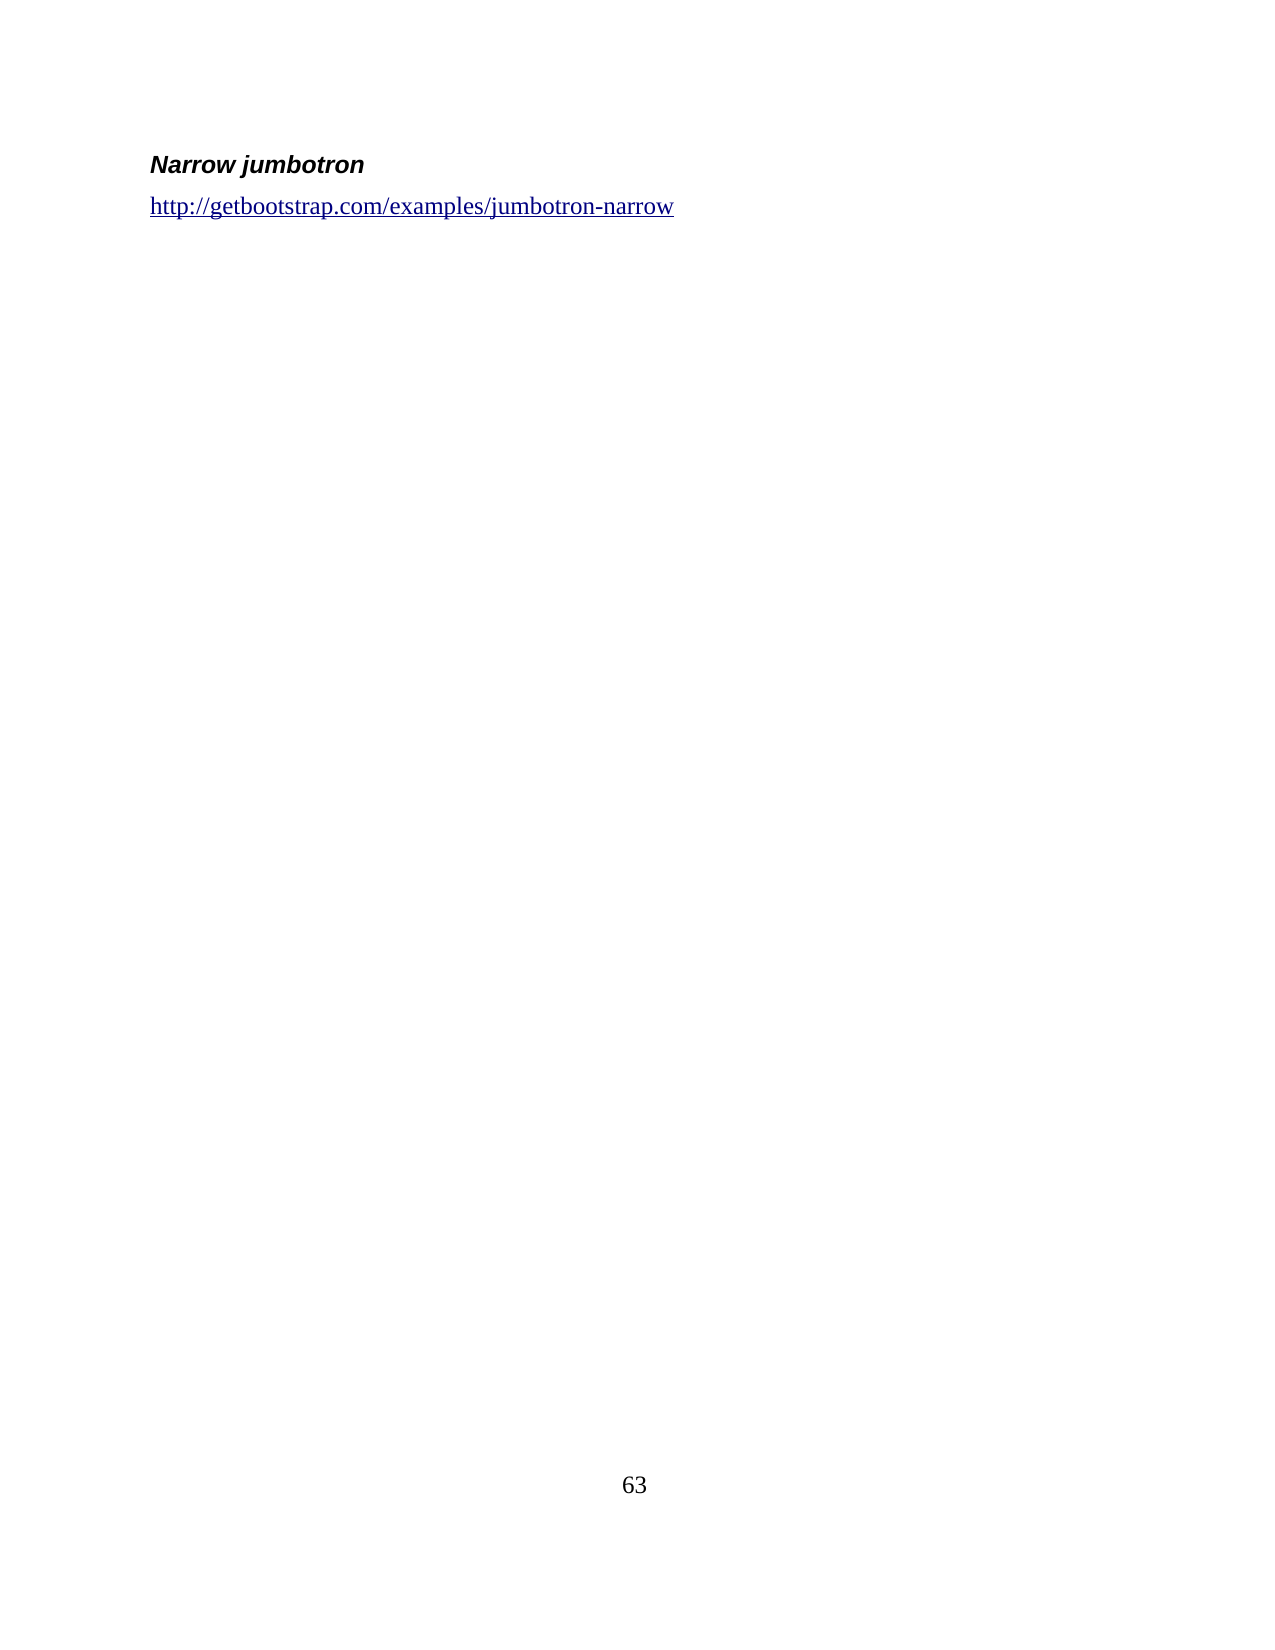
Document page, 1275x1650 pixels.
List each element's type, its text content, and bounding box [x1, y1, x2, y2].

text http://getbootstrap.com/examples/jumbotron-narrow [150, 191, 1125, 220]
subtitle Narrow jumbotron [150, 150, 1125, 178]
